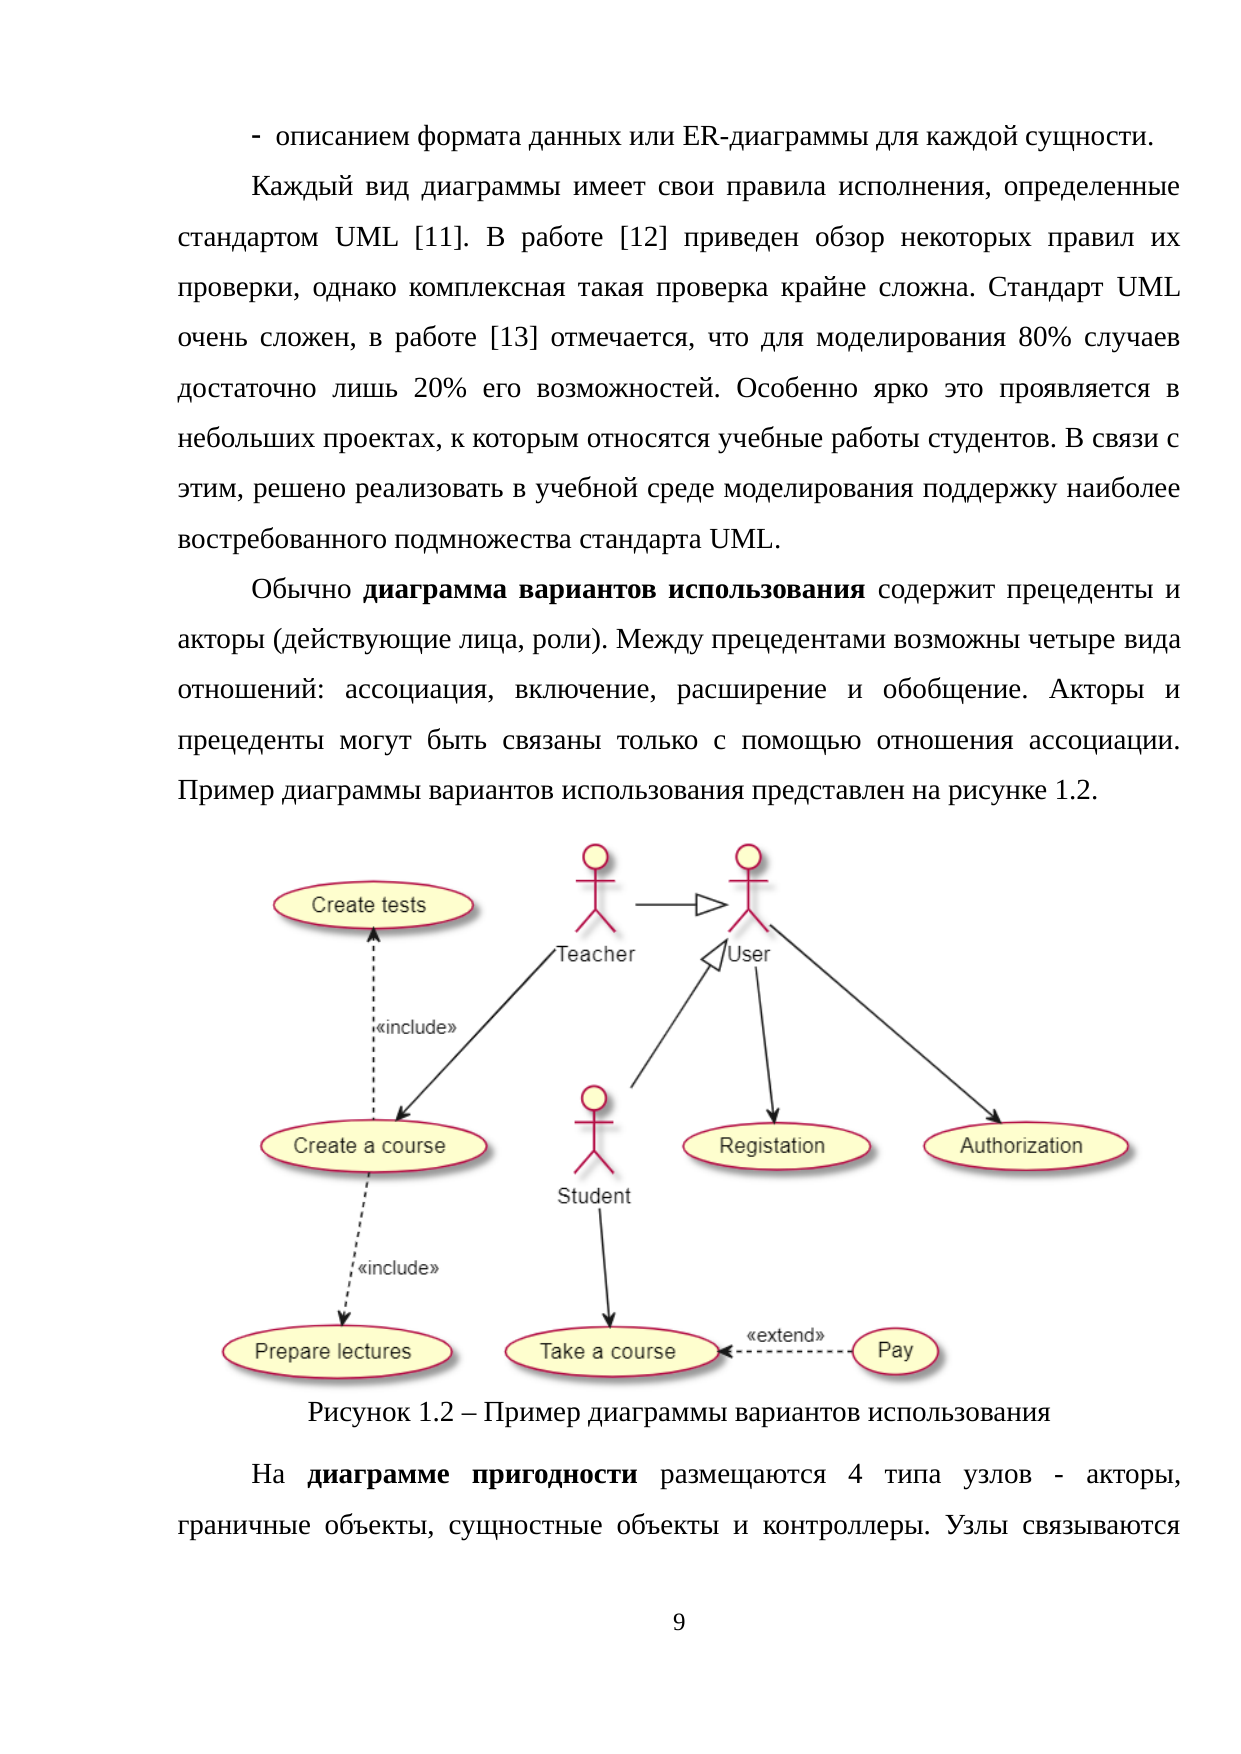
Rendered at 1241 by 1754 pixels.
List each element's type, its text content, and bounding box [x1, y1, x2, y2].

text На диаграмме пригодности размещаются 4 типа узлов - акторы, граничные объекты, сущностные объекты и контроллеры. Узлы связываются [177, 1456, 1181, 1540]
text Каждый вид диаграммы имеет свои правила исполнения, определенные стандартом UML [11]. В работе [12] приведен обзор некоторых правил их проверки, однако комплексная такая проверка крайне сложна. Стандарт UML очень сложен, в работе [13] отмечается, что для моделирования 80% случаев достаточно лишь 20% его возможностей. Особенно ярко это проявляется в небольших проектах, к которым относятся учебные работы студентов. В связи с этим, решено реализовать в учебной среде моделирования поддержку наиболее востребованного подмножества стандарта UML. [177, 168, 1181, 554]
picture [214, 836, 1145, 1395]
list описанием формата данных или ER-диаграммы для каждой сущности. [251, 118, 1181, 152]
text Обычно диаграмма вариантов использования содержит прецеденты и акторы (действующие лица, роли). Между прецедентами возможны четыре вида отношений: ассоциация, включение, расширение и обобщение. Акторы и прецеденты могут быть связаны только с помощью отношения ассоциации. Пример диаграммы вариантов использования представлен на рисунке 1.2. [177, 571, 1181, 806]
text Рисунок 1.2 – Пример диаграммы вариантов использования [177, 851, 1181, 1428]
